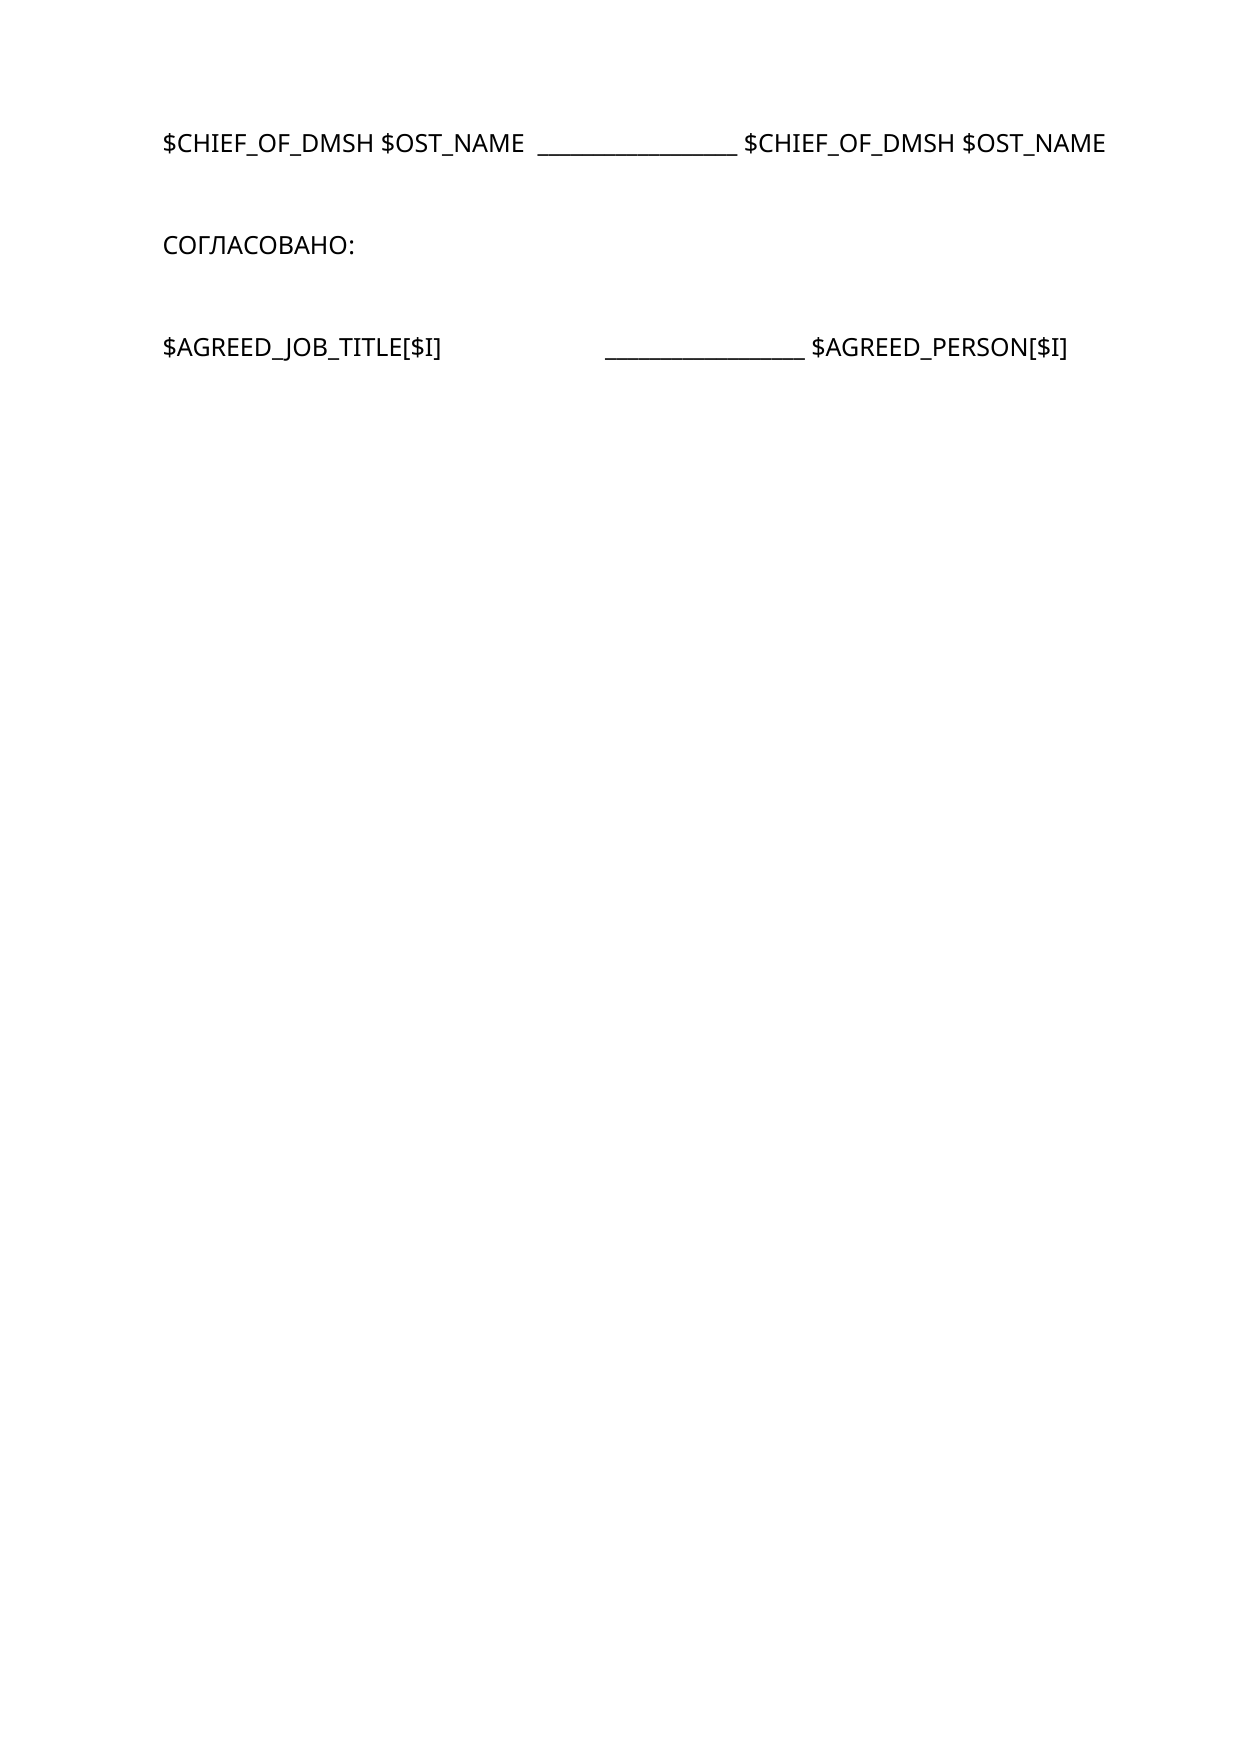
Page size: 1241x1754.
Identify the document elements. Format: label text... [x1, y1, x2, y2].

text $AGREED_JOB_TITLE[$I] __________________ $AGREED_PERSON[$I] [162, 330, 1181, 364]
text $CHIEF_OF_DMSH $OST_NAME __________________ $CHIEF_OF_DMSH $OST_NAME [162, 126, 1181, 160]
text СОГЛАСОВАНО: [162, 228, 1181, 262]
